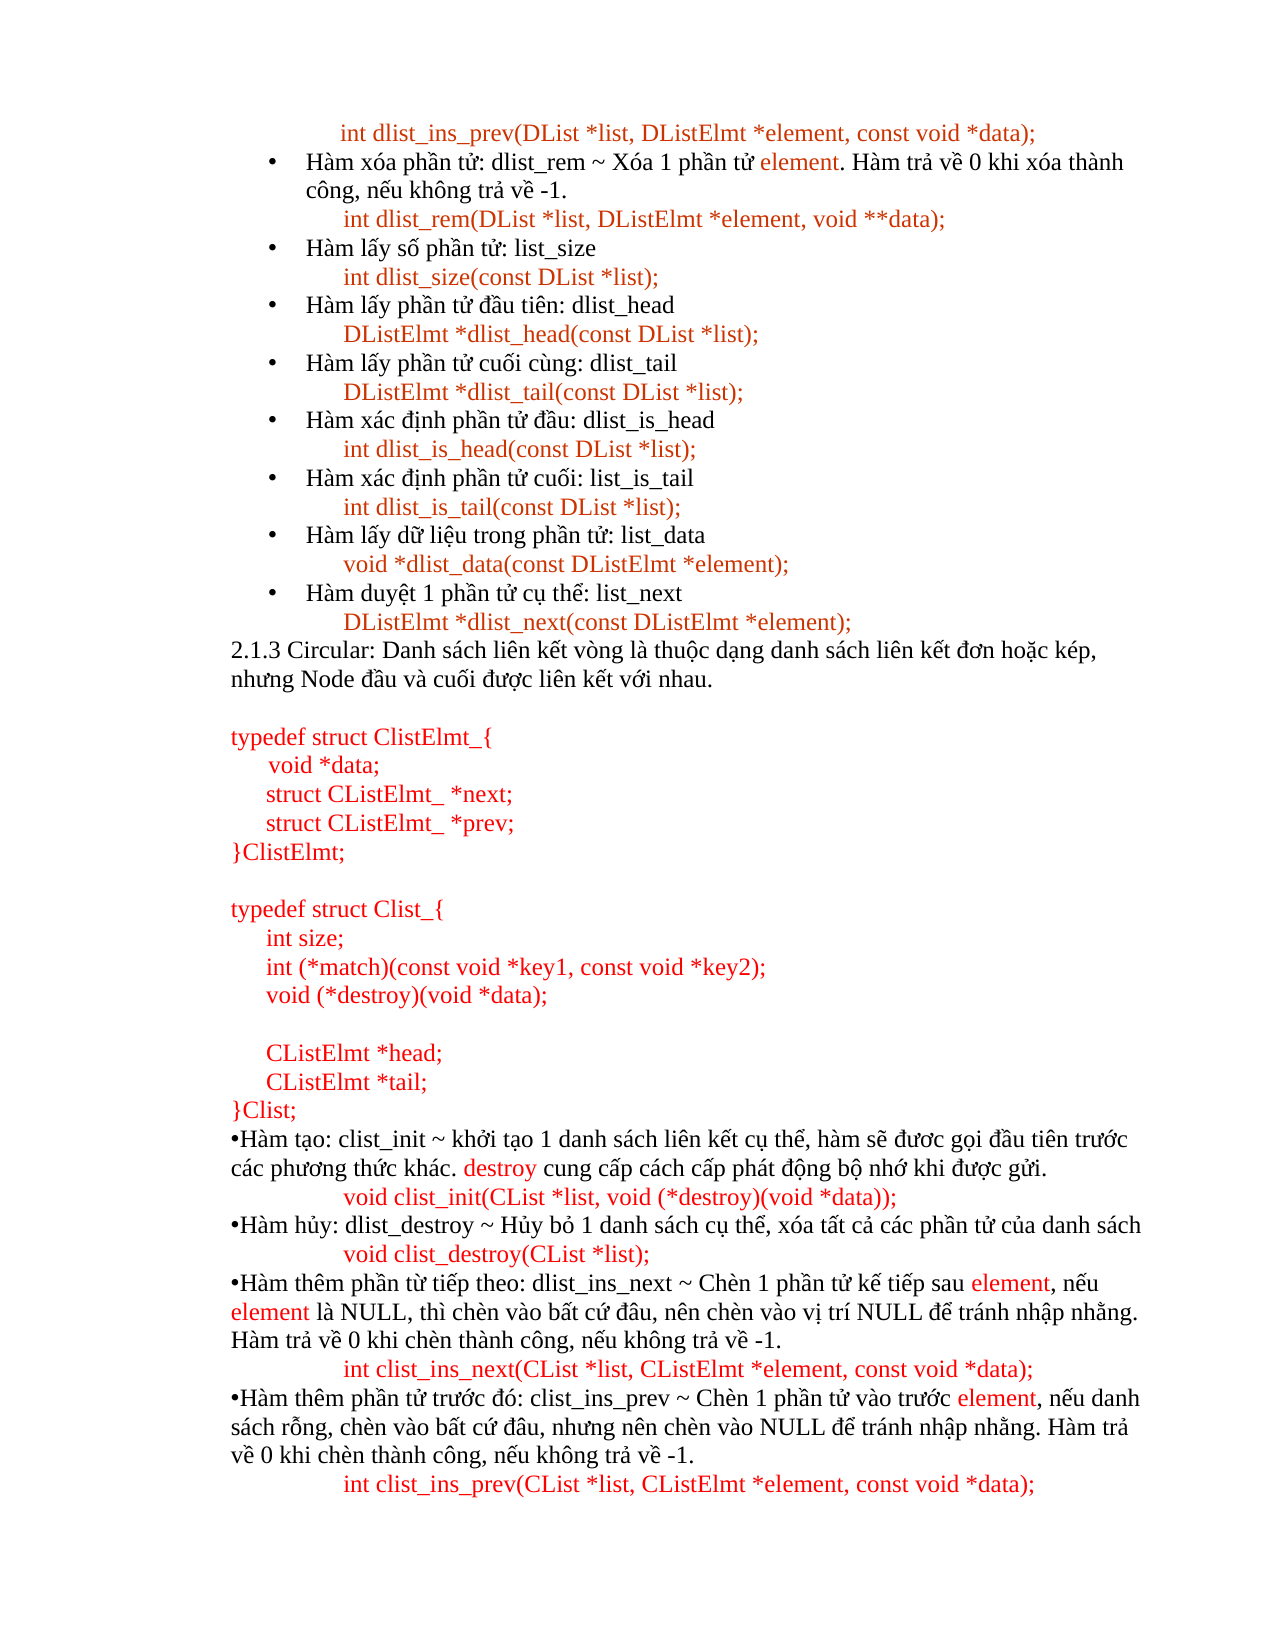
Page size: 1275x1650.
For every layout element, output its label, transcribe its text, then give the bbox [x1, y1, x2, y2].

list int dlist_is_head(const DList *list); [306, 434, 1157, 463]
text int dlist_ins_prev(DList *list, DListElmt *element, const void *data); [118, 118, 1157, 147]
list int dlist_is_tail(const DList *list); [306, 492, 1157, 521]
list int clist_ins_prev(CList *list, CListElmt *element, const void *data); [306, 1469, 1157, 1498]
list Hàm duyệt 1 phần tử cụ thể: list_next [268, 578, 1157, 607]
text struct CListElmt_ *prev; [118, 808, 1157, 837]
list Hàm xác định phần tử cuối: list_is_tail [268, 463, 1157, 492]
list Hàm lấy số phần tử: list_size [268, 233, 1157, 262]
text struct CListElmt_ *next; [118, 779, 1157, 808]
list void *dlist_data(const DListElmt *element); [306, 549, 1157, 578]
list Hàm lấy phần tử đầu tiên: dlist_head [268, 291, 1157, 319]
list typedef struct Clist_{ [118, 894, 1157, 923]
list Hàm thêm phần tử trước đó: clist_ins_prev ~ Chèn 1 phần tử vào trước element, nếu danh sách rỗng, chèn vào bất cứ đâu, nhưng nên chèn vào NULL để tránh nhập nhằng. Hàm trả về 0 khi chèn thành công, nếu không trả về -1. [118, 1383, 1157, 1469]
list Hàm xác định phần tử đầu: dlist_is_head [268, 406, 1157, 434]
text CListElmt *head; [118, 1038, 1157, 1067]
list int dlist_size(const DList *list); [306, 262, 1157, 291]
list Hàm hủy: dlist_destroy ~ Hủy bỏ 1 danh sách cụ thể, xóa tất cả các phần tử của danh sách [118, 1211, 1157, 1239]
list Hàm xóa phần tử: dlist_rem ~ Xóa 1 phần tử element. Hàm trả về 0 khi xóa thành công, nếu không trả về -1. [268, 147, 1157, 204]
list int dlist_rem(DList *list, DListElmt *element, void **data); [306, 204, 1157, 233]
list int clist_ins_next(CList *list, CListElmt *element, const void *data); [306, 1354, 1157, 1383]
list Hàm tạo: clist_init ~ khởi tạo 1 danh sách liên kết cụ thể, hàm sẽ đươc gọi đầu tiên trước các phương thức khác. destroy cung cấp cách cấp phát động bộ nhớ khi được gửi. [118, 1124, 1157, 1182]
list Hàm lấy phần tử cuối cùng: dlist_tail [268, 348, 1157, 377]
text CListElmt *tail; [118, 1067, 1157, 1096]
list Hàm lấy dữ liệu trong phần tử: list_data [268, 521, 1157, 549]
text void (*destroy)(void *data); [118, 981, 1157, 1009]
list }Clist; [118, 1096, 1157, 1124]
list Hàm thêm phần từ tiếp theo: dlist_ins_next ~ Chèn 1 phần tử kế tiếp sau element, nếu element là NULL, thì chèn vào bất cứ đâu, nên chèn vào vị trí NULL để tránh nhập nhằng. Hàm trả về 0 khi chèn thành công, nếu không trả về -1. [118, 1268, 1157, 1354]
list typedef struct ClistElmt_{ [118, 722, 1157, 751]
list DListElmt *dlist_head(const DList *list); [306, 319, 1157, 348]
text int (*match)(const void *key1, const void *key2); [118, 952, 1157, 981]
list void *data; [118, 751, 1157, 779]
list void clist_destroy(CList *list); [306, 1239, 1157, 1268]
list DListElmt *dlist_tail(const DList *list); [306, 377, 1157, 406]
text int size; [118, 923, 1157, 952]
list DListElmt *dlist_next(const DListElmt *element); [306, 607, 1157, 636]
list 2.1.3 Circular: Danh sách liên kết vòng là thuộc dạng danh sách liên kết đơn hoặc kép, nhưng Node đầu và cuối được liên kết với nhau. [193, 636, 1157, 693]
list void clist_init(CList *list, void (*destroy)(void *data)); [306, 1182, 1157, 1211]
list }ClistElmt; [118, 837, 1157, 866]
